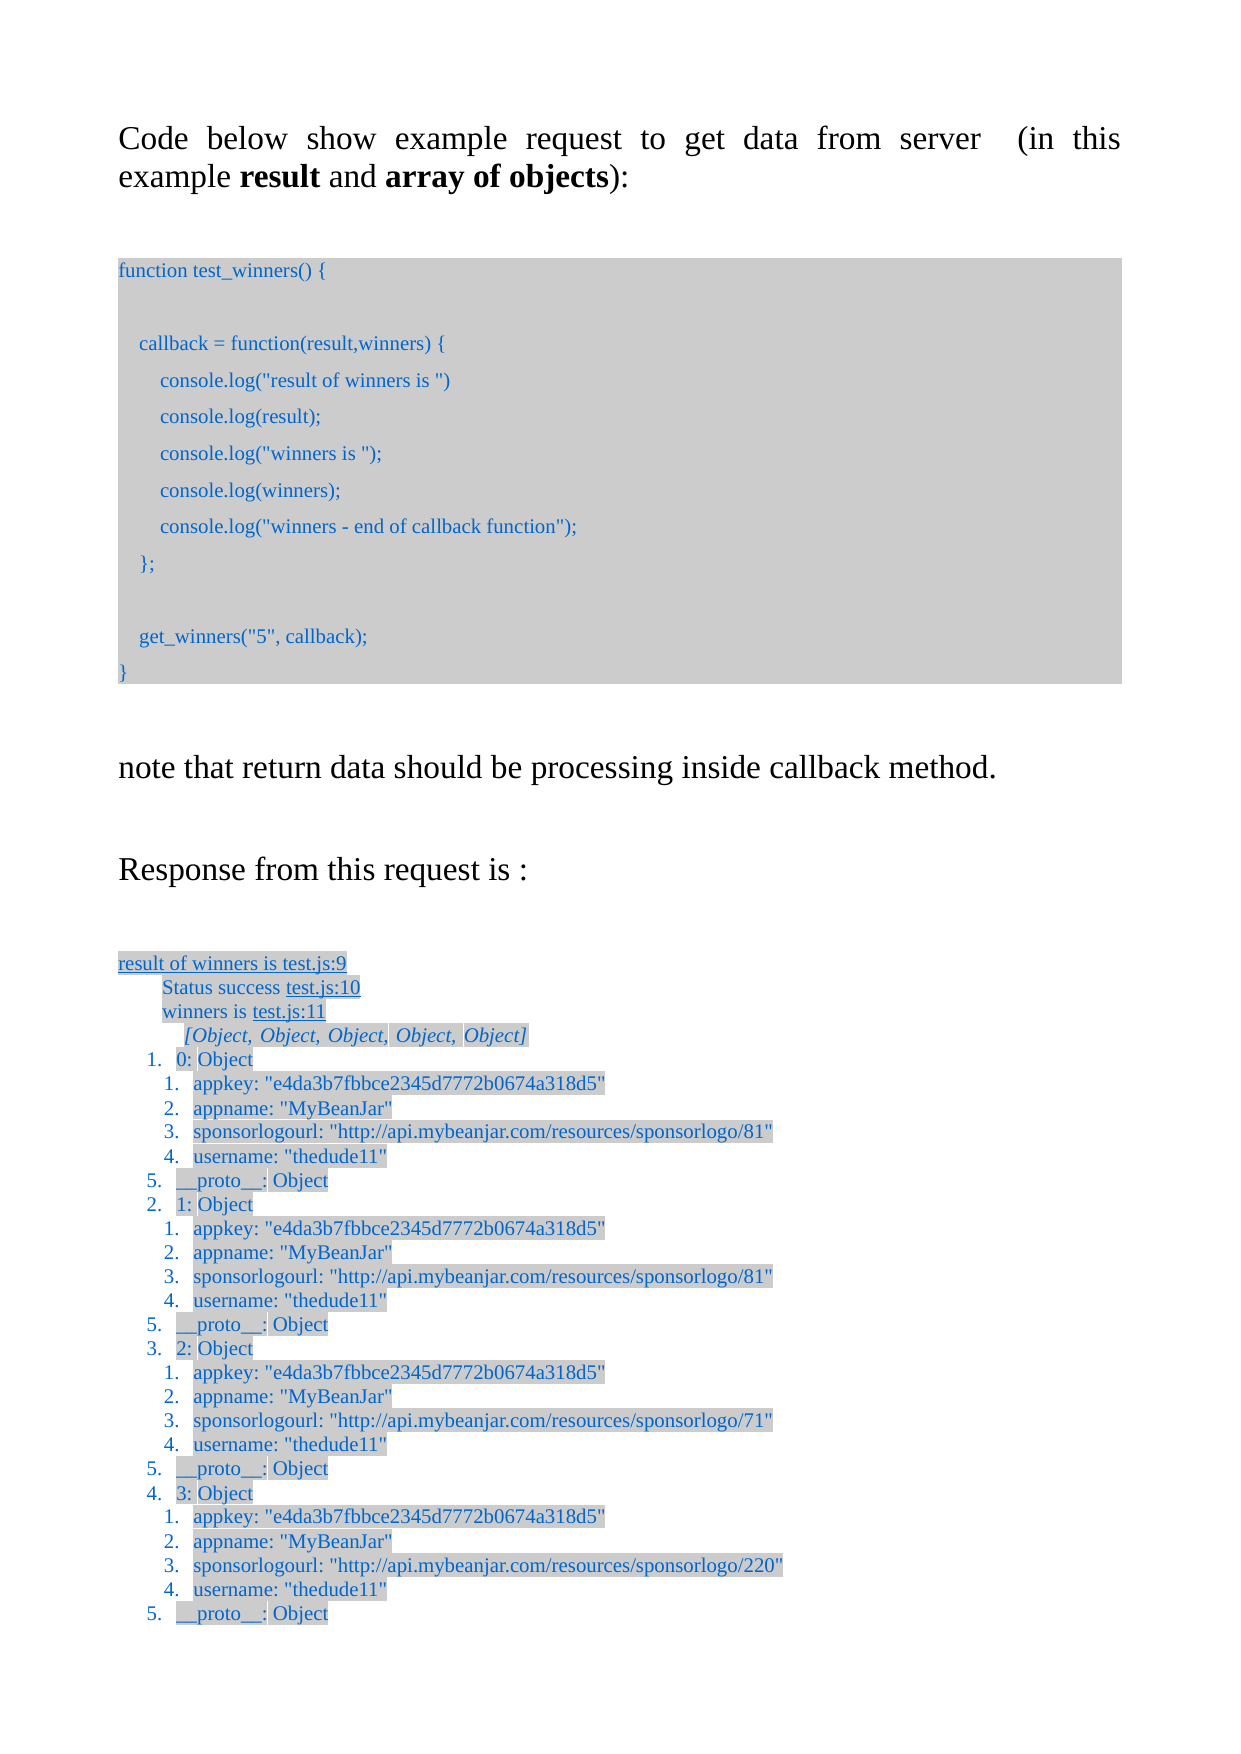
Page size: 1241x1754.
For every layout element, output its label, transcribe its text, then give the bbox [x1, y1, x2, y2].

text callback = function(result,winners) { [118, 331, 1122, 355]
list username: "thedude11" [193, 1288, 1122, 1312]
text [Object, Object, Object, Object, Object] [184, 1023, 1113, 1047]
list __proto__: Object [176, 1168, 1122, 1192]
text console.log("result of winners is ") [118, 368, 1122, 392]
list 0: Object [176, 1047, 1122, 1071]
list appname: "MyBeanJar" [193, 1095, 1122, 1119]
list __proto__: Object [176, 1312, 1122, 1336]
list sponsorlogourl: "http://api.mybeanjar.com/resources/sponsorlogo/220" [193, 1553, 1122, 1577]
list 3: Object [176, 1480, 1122, 1504]
text console.log("winners is "); [118, 441, 1122, 465]
list username: "thedude11" [193, 1577, 1122, 1601]
list appkey: "e4da3b7fbbce2345d7772b0674a318d5" [193, 1504, 1122, 1528]
text }; [118, 551, 1122, 575]
text result of winners is test.js:9 [118, 951, 1122, 975]
list sponsorlogourl: "http://api.mybeanjar.com/resources/sponsorlogo/81" [193, 1119, 1122, 1143]
list username: "thedude11" [193, 1432, 1122, 1456]
text note that return data should be processing inside callback method. [118, 748, 1122, 786]
text } [118, 660, 1122, 684]
list appkey: "e4da3b7fbbce2345d7772b0674a318d5" [193, 1216, 1122, 1240]
text console.log(result); [118, 404, 1122, 428]
list 1: Object [176, 1192, 1122, 1216]
list appname: "MyBeanJar" [193, 1528, 1122, 1553]
text console.log("winners - end of callback function"); [118, 514, 1122, 538]
text function test_winners() { [118, 258, 1122, 282]
text get_winners("5", callback); [118, 624, 1122, 648]
text Response from this request is : [118, 849, 1122, 888]
list username: "thedude11" [193, 1143, 1122, 1168]
list __proto__: Object [176, 1456, 1122, 1480]
list __proto__: Object [176, 1601, 1122, 1625]
text winners is test.js:11 [162, 999, 1122, 1023]
list 2: Object [176, 1336, 1122, 1360]
text Status success test.js:10 [162, 975, 1122, 999]
list sponsorlogourl: "http://api.mybeanjar.com/resources/sponsorlogo/71" [193, 1408, 1122, 1432]
text Code below show example request to get data from server (in this example result and array of objects): [118, 118, 1122, 195]
list appname: "MyBeanJar" [193, 1240, 1122, 1264]
list appname: "MyBeanJar" [193, 1384, 1122, 1408]
list appkey: "e4da3b7fbbce2345d7772b0674a318d5" [193, 1360, 1122, 1384]
list sponsorlogourl: "http://api.mybeanjar.com/resources/sponsorlogo/81" [193, 1264, 1122, 1288]
text console.log(winners); [118, 477, 1122, 502]
list appkey: "e4da3b7fbbce2345d7772b0674a318d5" [193, 1071, 1122, 1095]
